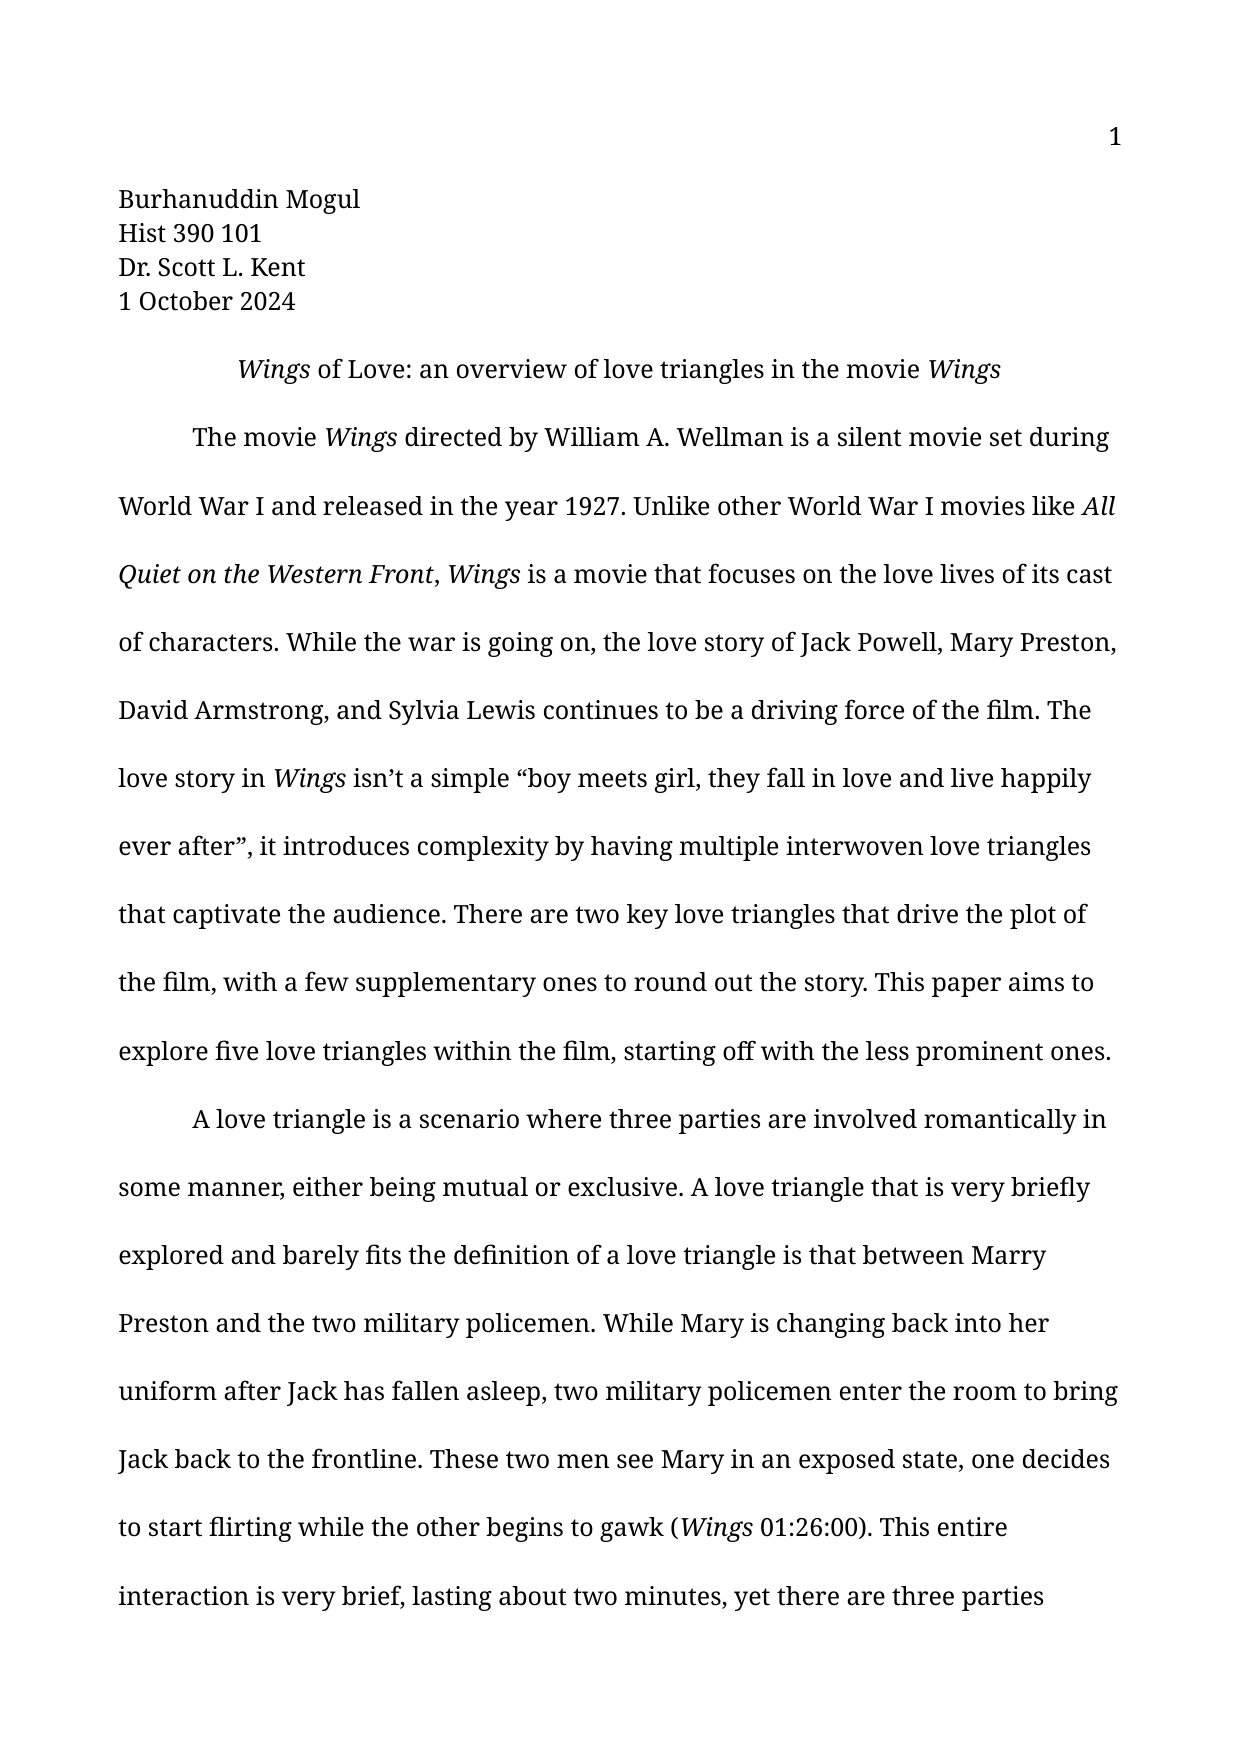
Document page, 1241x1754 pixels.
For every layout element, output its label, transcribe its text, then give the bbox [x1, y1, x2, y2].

text Burhanuddin Mogul [118, 182, 1122, 216]
text Dr. Scott L. Kent [118, 250, 1122, 284]
text Wings of Love: an overview of love triangles in the movie Wings [118, 352, 1122, 386]
text A love triangle is a scenario where three parties are involved romantically in some manner, either being mutual or exclusive. A love triangle that is very briefly explored and barely fits the definition of a love triangle is that between Marry Preston and the two military policemen. While Mary is changing back into her uniform after Jack has fallen asleep, two military policemen enter the room to bring Jack back to the frontline. These two men see Mary in an exposed state, one decides to start flirting while the other begins to gawk (Wings 01:26:00). This entire interaction is very brief, lasting about two minutes, yet there are three parties [118, 1101, 1122, 1612]
text The movie Wings directed by William A. Wellman is a silent movie set during World War I and released in the year 1927. Unlike other World War I movies like All Quiet on the Western Front, Wings is a movie that focuses on the love lives of its cast of characters. While the war is going on, the love story of Jack Powell, Mary Preston, David Armstrong, and Sylvia Lewis continues to be a driving force of the film. The love story in Wings isn’t a simple “boy meets girl, they fall in love and live happily ever after”, it introduces complexity by having multiple interwoven love triangles that captivate the audience. There are two key love triangles that drive the plot of the film, with a few supplementary ones to round out the story. This paper aims to explore five love triangles within the film, starting off with the less prominent ones. [118, 420, 1122, 1067]
text Hist 390 101 [118, 216, 1122, 250]
text 1 October 2024 [118, 284, 1122, 318]
